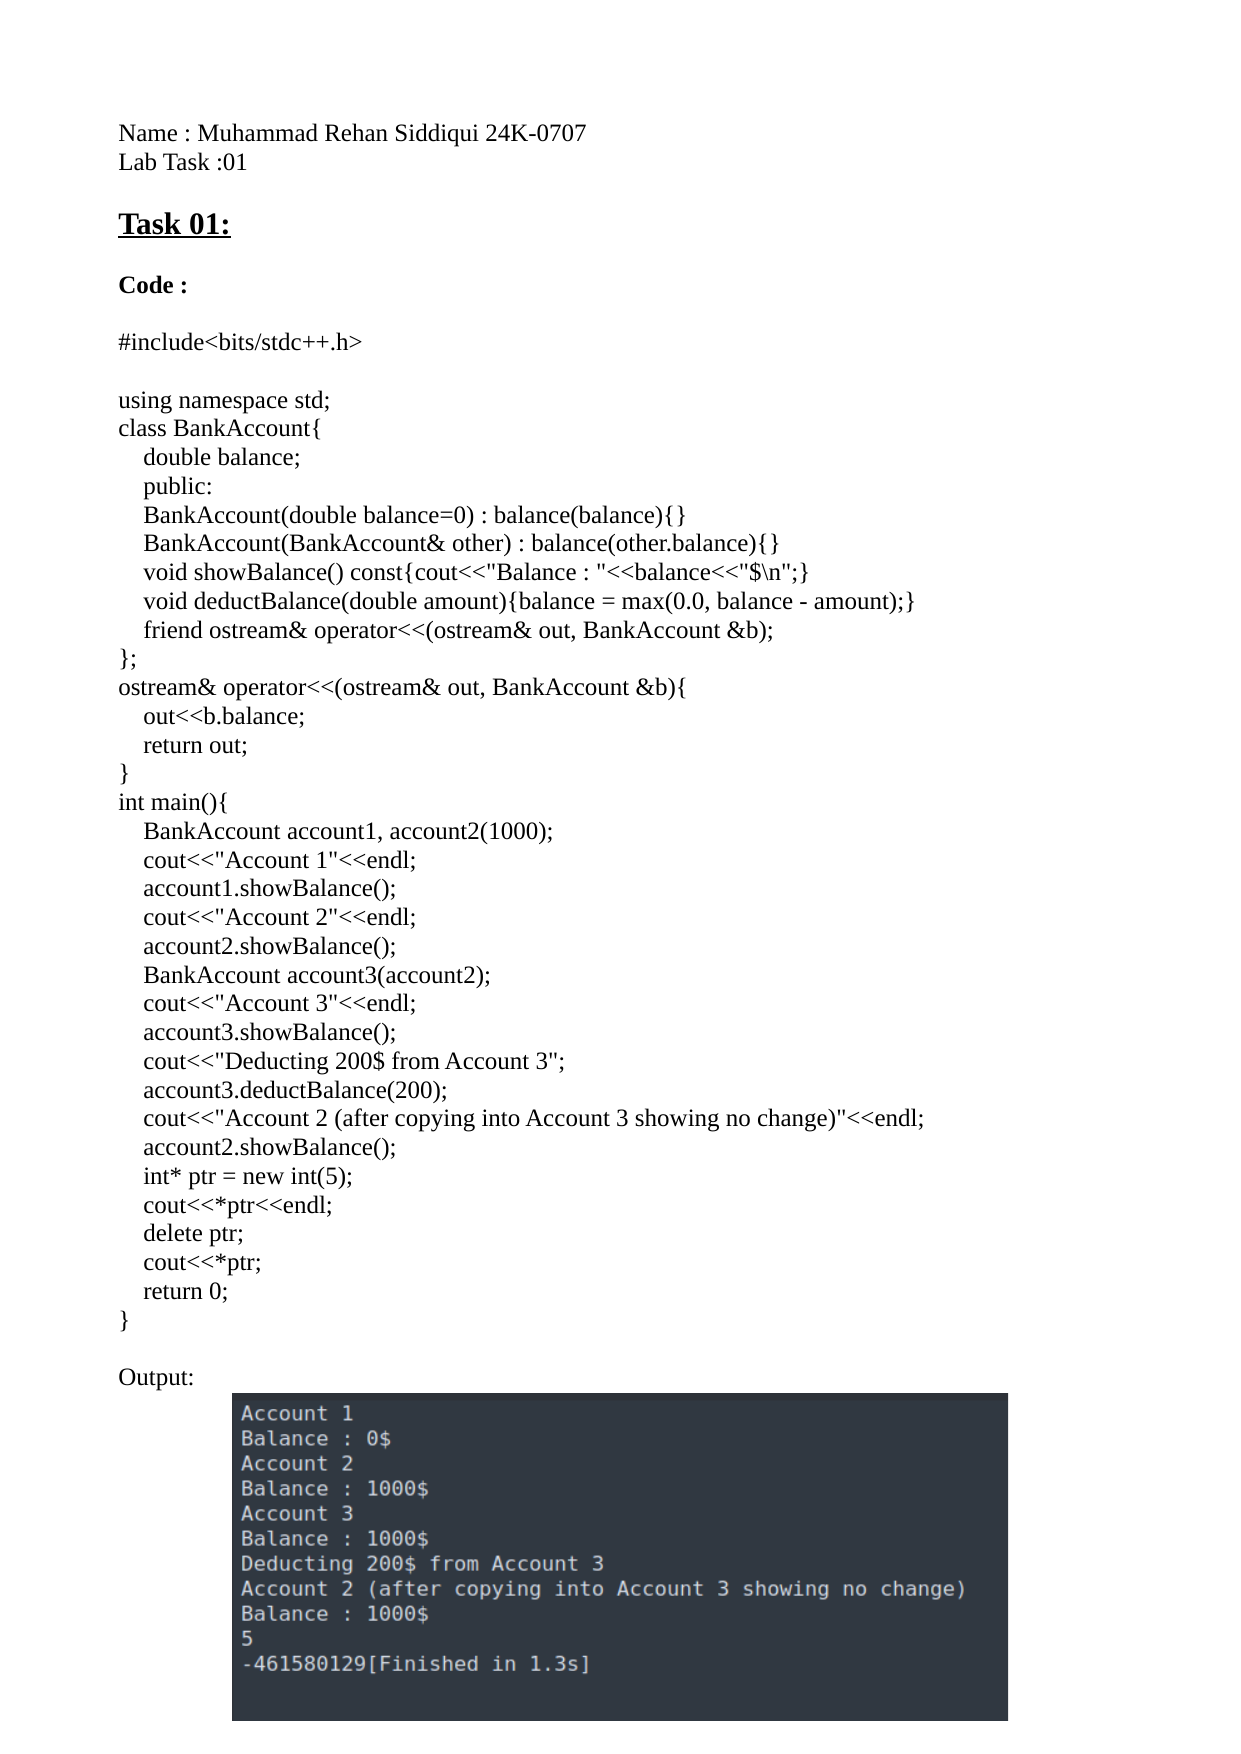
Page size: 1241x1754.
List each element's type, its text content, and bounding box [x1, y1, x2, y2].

text cout<<*ptr<<endl; [118, 1190, 1122, 1218]
text public: [118, 471, 1122, 500]
text } [118, 1305, 1122, 1333]
text return 0; [118, 1276, 1122, 1305]
text account1.showBalance(); [118, 873, 1122, 902]
text return out; [118, 730, 1122, 758]
text cout<<*ptr; [118, 1247, 1122, 1276]
text cout<<"Account 2"<<endl; [118, 902, 1122, 931]
text void deductBalance(double amount){balance = max(0.0, balance - amount);} [118, 586, 1122, 615]
text cout<<"Account 1"<<endl; [118, 845, 1122, 873]
text using namespace std; [118, 385, 1122, 413]
text BankAccount account1, account2(1000); [118, 816, 1122, 845]
text friend ostream& operator<<(ostream& out, BankAccount &b); [118, 615, 1122, 643]
text Output: [118, 1362, 1122, 1391]
text cout<<"Deducting 200$ from Account 3"; [118, 1046, 1122, 1075]
text out<<b.balance; [118, 701, 1122, 730]
text class BankAccount{ [118, 413, 1122, 442]
text ostream& operator<<(ostream& out, BankAccount &b){ [118, 672, 1122, 701]
text BankAccount(BankAccount& other) : balance(other.balance){} [118, 528, 1122, 557]
text double balance; [118, 442, 1122, 471]
text cout<<"Account 3"<<endl; [118, 988, 1122, 1017]
text Task 01: Code : #include<bits/stdc++.h> [118, 205, 1122, 356]
text account2.showBalance(); [118, 931, 1122, 960]
text account3.deductBalance(200); [118, 1075, 1122, 1103]
text void showBalance() const{cout<<"Balance : "<<balance<<"$\n";} [118, 557, 1122, 586]
text int* ptr = new int(5); [118, 1161, 1122, 1190]
text }; [118, 643, 1122, 672]
text delete ptr; [118, 1218, 1122, 1247]
text int main(){ [118, 787, 1122, 816]
picture [232, 1393, 1009, 1721]
text account2.showBalance(); [118, 1132, 1122, 1161]
text cout<<"Account 2 (after copying into Account 3 showing no change)"<<endl; [118, 1103, 1122, 1132]
text account3.showBalance(); [118, 1017, 1122, 1046]
text } [118, 758, 1122, 787]
text BankAccount(double balance=0) : balance(balance){} [118, 500, 1122, 528]
text BankAccount account3(account2); [118, 960, 1122, 988]
